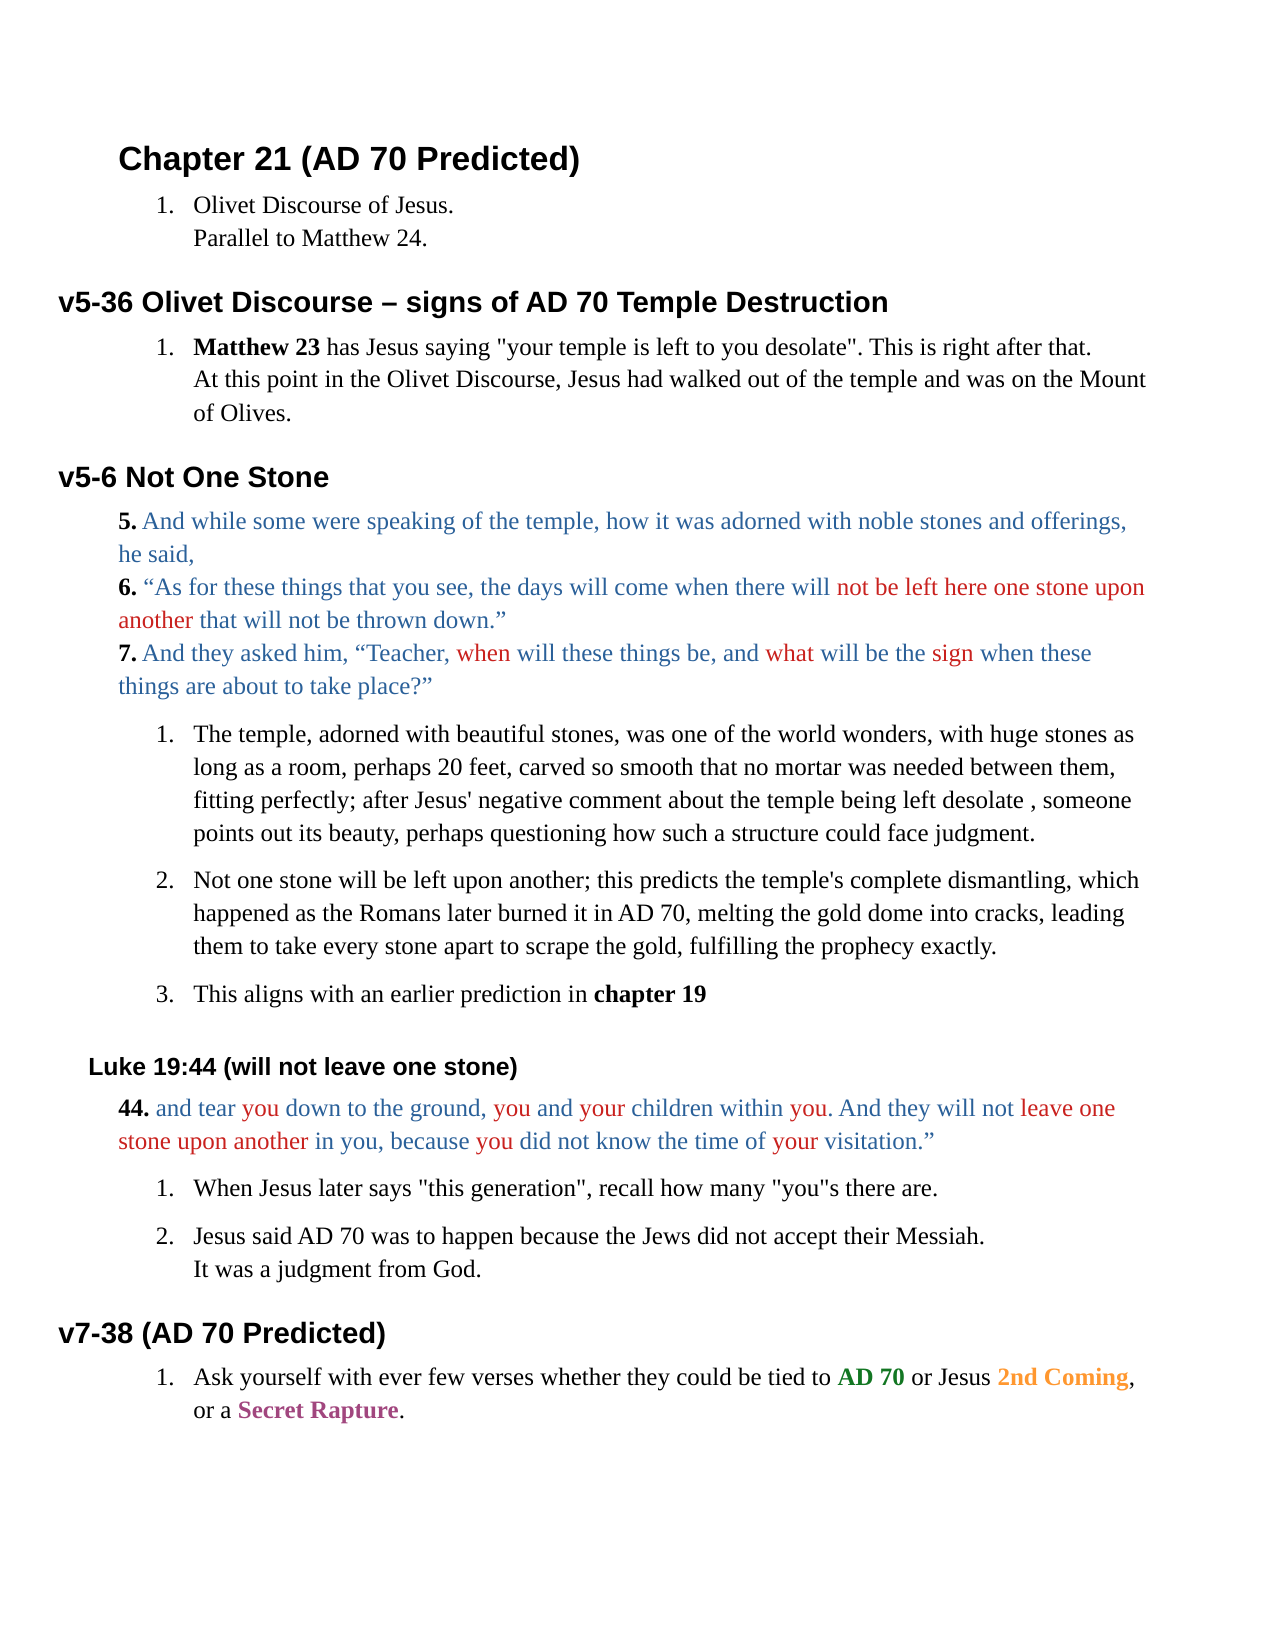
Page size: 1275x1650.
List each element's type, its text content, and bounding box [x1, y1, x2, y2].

subtitle Chapter 21 (AD 70 Predicted) [118, 139, 1157, 178]
list Jesus said AD 70 was to happen because the Jews did not accept their Messiah. It was a judgment from God. [156, 1221, 1157, 1283]
subtitle v5-6 Not One Stone [58, 460, 1157, 493]
list This aligns with an earlier prediction in chapter 19 [156, 979, 1157, 1008]
list Not one stone will be left upon another; this predicts the temple's complete dismantling, which happened as the Romans later burned it in AD 70, melting the gold dome into cracks, leading them to take every stone apart to scrape the gold, fulfilling the prophecy exactly. [156, 865, 1157, 960]
text 5. And while some were speaking of the temple, how it was adorned with noble stones and offerings, he said, 6. “As for these things that you see, the days will come when there will not be left here one stone upon another that will not be thrown down.” 7. And they asked him, “Teacher, when will these things be, and what will be the sign when these things are about to take place?” [118, 506, 1157, 700]
subtitle v7-38 (AD 70 Predicted) [58, 1316, 1157, 1350]
text 44. and tear you down to the ground, you and your children within you. And they will not leave one stone upon another in you, because you did not know the time of your visitation.” [118, 1093, 1157, 1154]
subtitle Luke 19:44 (will not leave one stone) [88, 1052, 1157, 1080]
subtitle v5-36 Olivet Discourse – signs of AD 70 Temple Destruction [58, 285, 1157, 319]
list Ask yourself with ever few verses whether they could be tied to AD 70 or Jesus 2nd Coming, or a Secret Rapture. [156, 1362, 1157, 1424]
list Olivet Discourse of Jesus. Parallel to Matthew 24. [156, 190, 1157, 252]
list The temple, adorned with beautiful stones, was one of the world wonders, with huge stones as long as a room, perhaps 20 feet, carved so smooth that no mortar was needed between them, fitting perfectly; after Jesus' negative comment about the temple being left desolate , someone points out its beauty, perhaps questioning how such a structure could face judgment. [156, 719, 1157, 847]
list When Jesus later says "this generation", recall how many "you"s there are. [156, 1173, 1157, 1202]
list Matthew 23 has Jesus saying "your temple is left to you desolate". This is right after that. At this point in the Olivet Discourse, Jesus had walked out of the temple and was on the Mount of Olives. [156, 332, 1157, 426]
